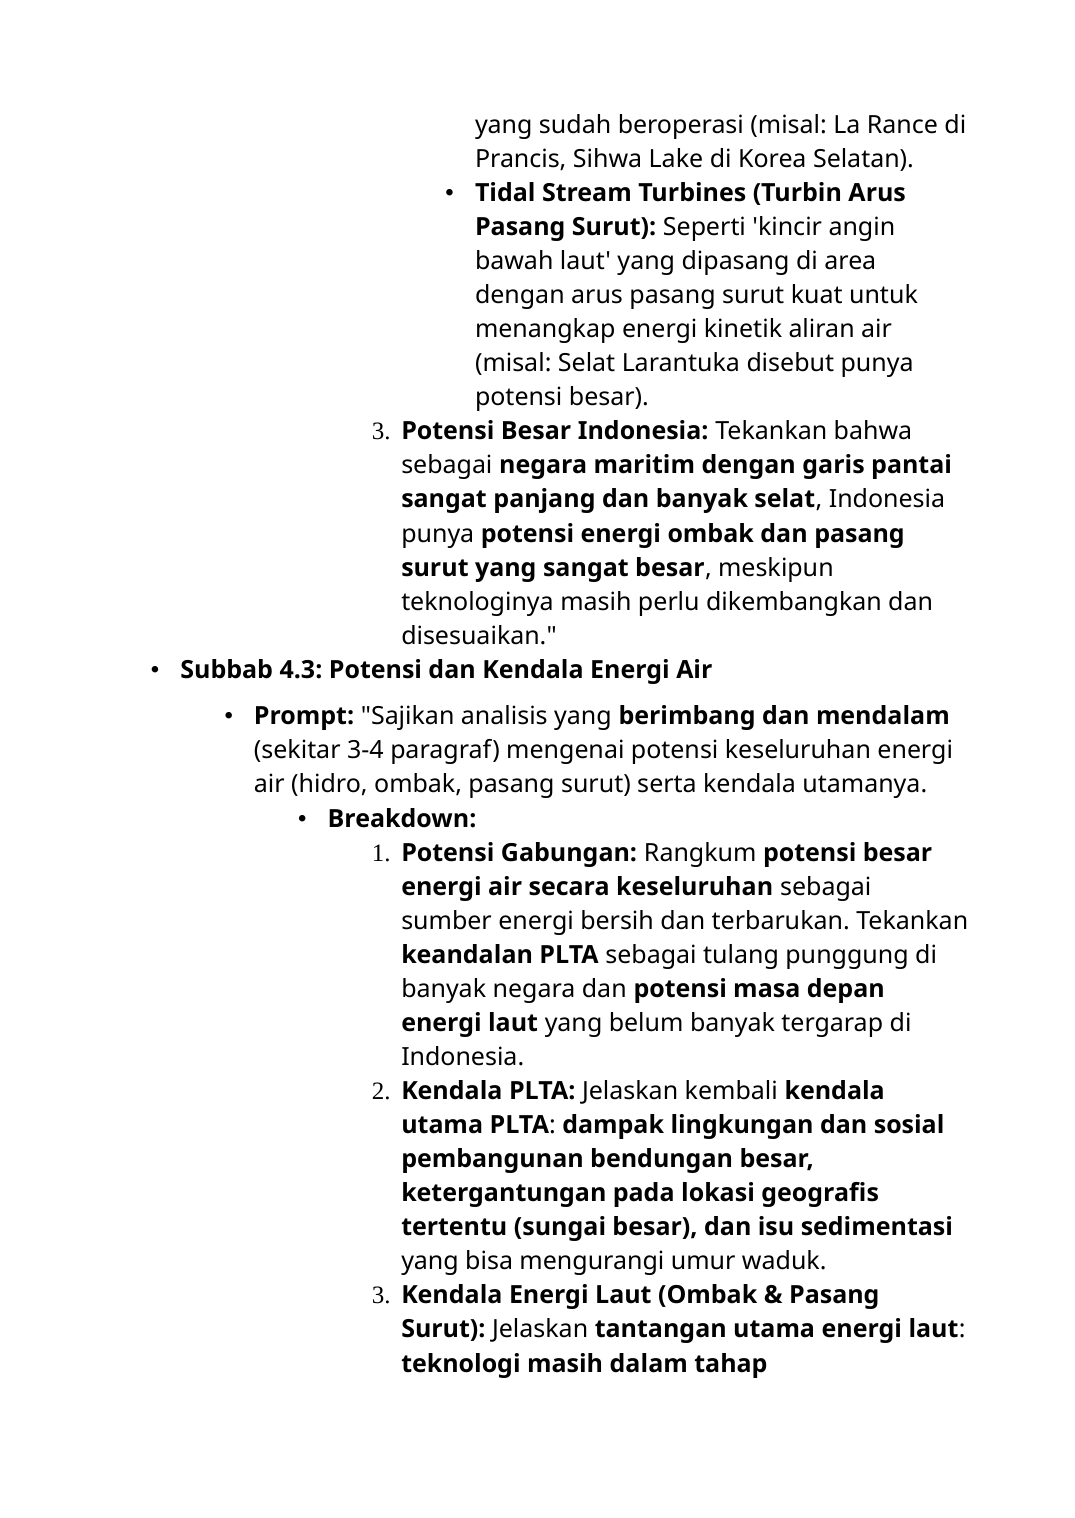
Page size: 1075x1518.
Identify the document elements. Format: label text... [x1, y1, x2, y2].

list Potensi Gabungan: Rangkum potensi besar energi air secara keseluruhan sebagai sumber energi bersih dan terbarukan. Tekankan keandalan PLTA sebagai tulang punggung di banyak negara dan potensi masa depan energi laut yang belum banyak tergarap di Indonesia. [372, 834, 968, 1073]
list Subbab 4.3: Potensi dan Kendala Energi Air [151, 651, 968, 686]
list Breakdown: [298, 800, 968, 834]
list Kendala PLTA: Jelaskan kembali kendala utama PLTA: dampak lingkungan dan sosial pembangunan bendungan besar, ketergantungan pada lokasi geografis tertentu (sungai besar), dan isu sedimentasi yang bisa mengurangi umur waduk. [372, 1073, 968, 1277]
list yang sudah beroperasi (misal: La Rance di Prancis, Sihwa Lake di Korea Selatan). [445, 106, 968, 174]
list Prompt: "Sajikan analisis yang berimbang dan mendalam (sekitar 3-4 paragraf) mengenai potensi keseluruhan energi air (hidro, ombak, pasang surut) serta kendala utamanya. [224, 698, 968, 800]
list Kendala Energi Laut (Ombak & Pasang Surut): Jelaskan tantangan utama energi laut: teknologi masih dalam tahap [372, 1277, 968, 1379]
list Potensi Besar Indonesia: Tekankan bahwa sebagai negara maritim dengan garis pantai sangat panjang dan banyak selat, Indonesia punya potensi energi ombak dan pasang surut yang sangat besar, meskipun teknologinya masih perlu dikembangkan dan disesuaikan." [372, 413, 968, 651]
list Tidal Stream Turbines (Turbin Arus Pasang Surut): Seperti 'kincir angin bawah laut' yang dipasang di area dengan arus pasang surut kuat untuk menangkap energi kinetik aliran air (misal: Selat Larantuka disebut punya potensi besar). [445, 174, 968, 413]
